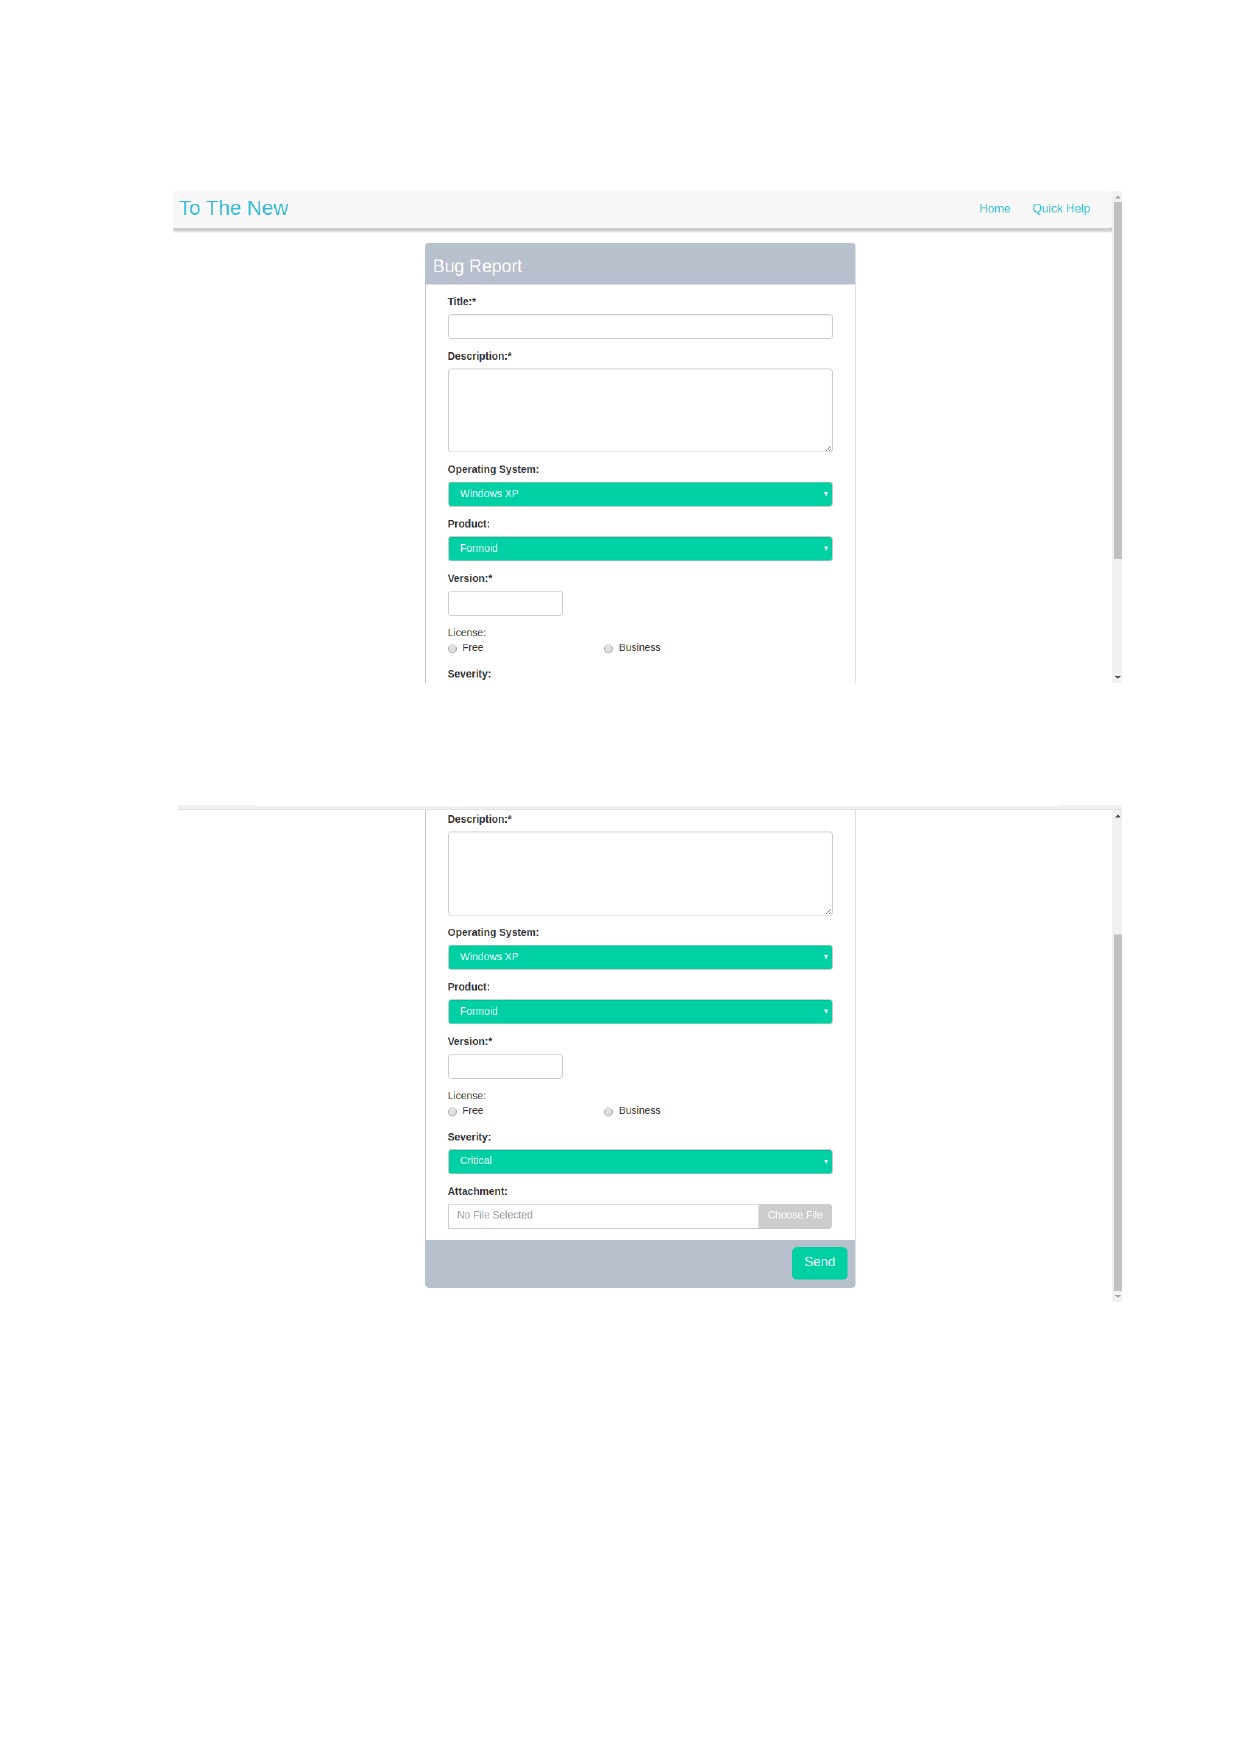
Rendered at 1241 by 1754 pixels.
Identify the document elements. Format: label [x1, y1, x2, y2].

picture [177, 805, 1123, 1302]
picture [173, 191, 1123, 683]
